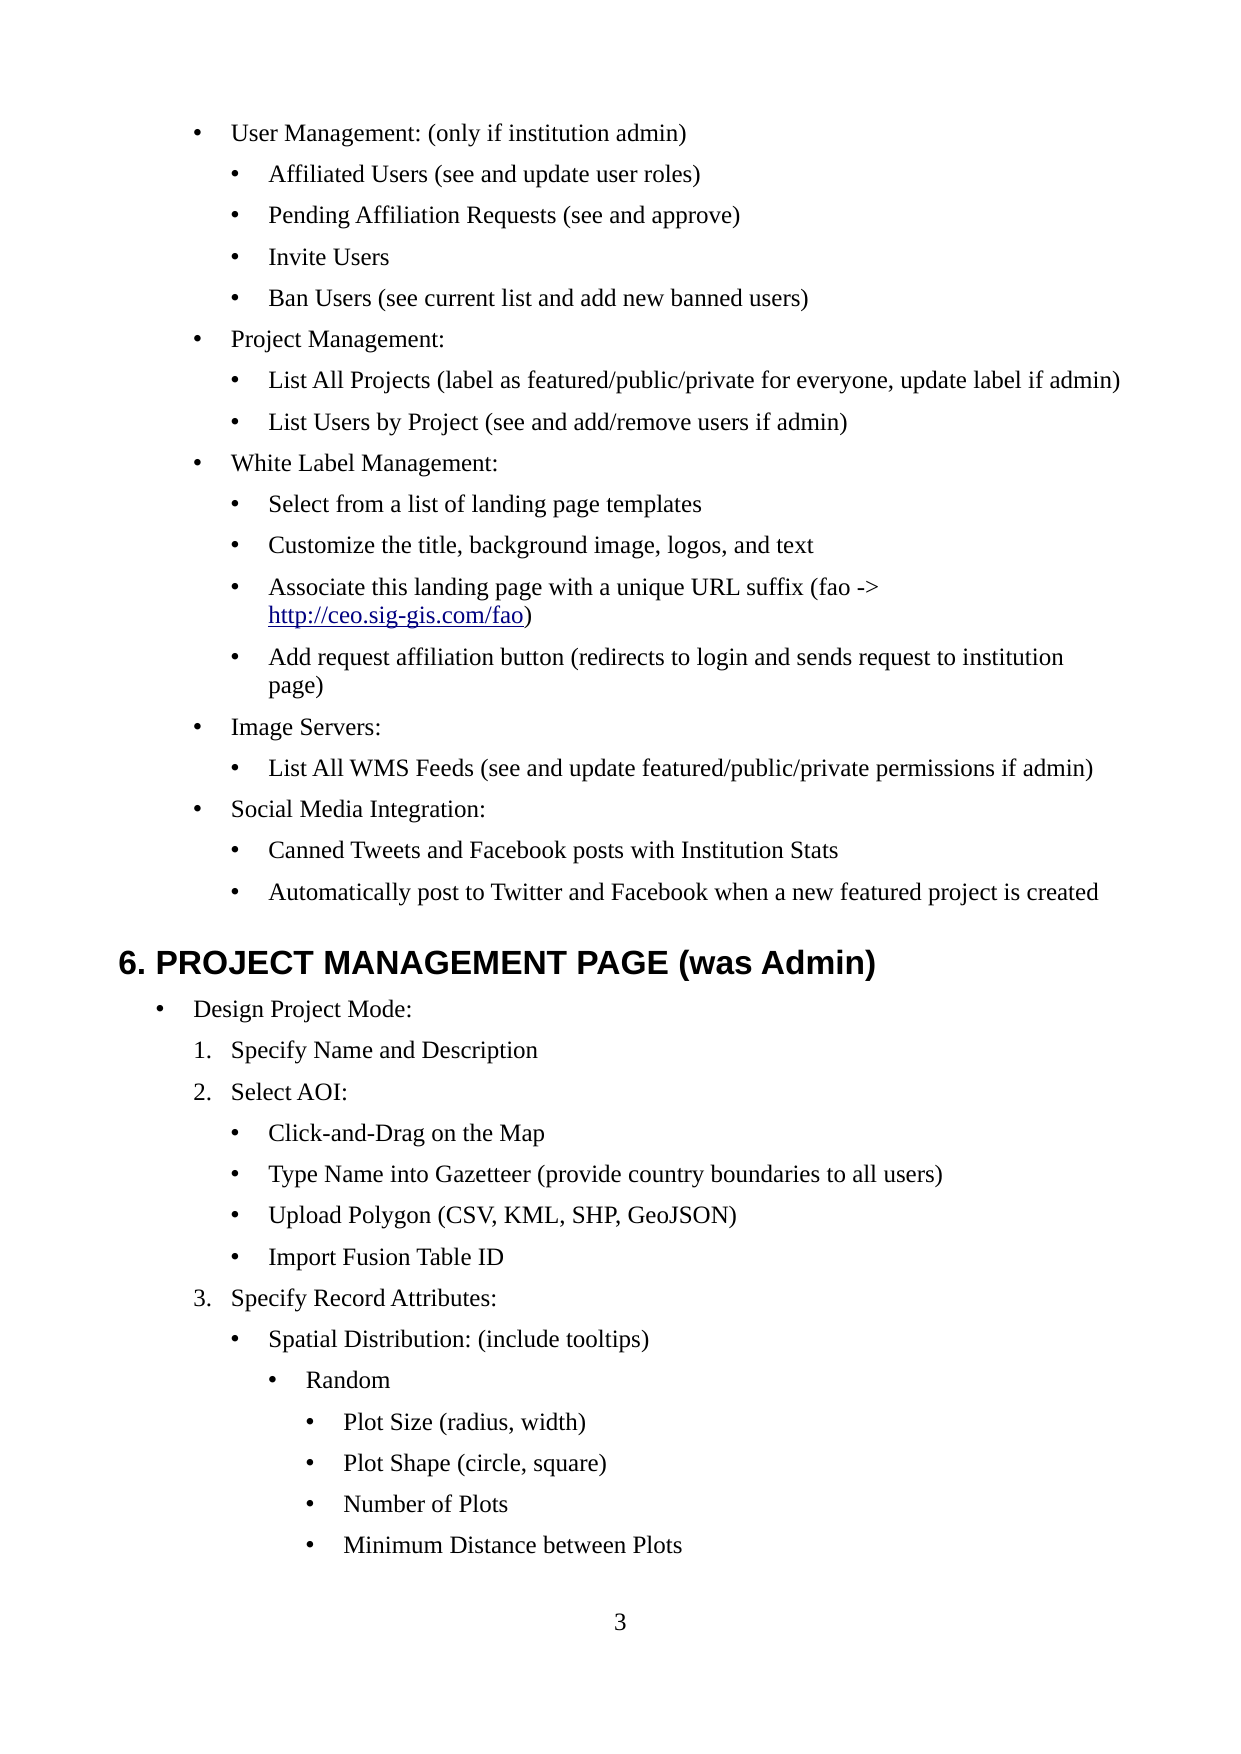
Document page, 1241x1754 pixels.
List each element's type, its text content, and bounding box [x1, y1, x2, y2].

list Project Management: [193, 324, 1122, 353]
list Minimum Distance between Plots [306, 1531, 1122, 1559]
list Type Name into Gazetteer (provide country boundaries to all users) [231, 1159, 1122, 1188]
subtitle PROJECT MANAGEMENT PAGE (was Admin) [118, 943, 1122, 982]
list Add request affiliation button (redirects to login and sends request to institution page) [231, 642, 1122, 699]
list Customize the title, background image, logos, and text [231, 531, 1122, 559]
list Associate this landing page with a unique URL suffix (fao -> http://ceo.sig-gis.com/fao) [231, 572, 1122, 629]
list List All Projects (label as featured/public/private for everyone, update label if admin) [231, 366, 1122, 394]
list List All WMS Feeds (see and update featured/public/private permissions if admin) [231, 753, 1122, 782]
list Click-and-Drag on the Map [231, 1118, 1122, 1147]
list Design Project Mode: [156, 994, 1122, 1023]
list Select from a list of landing page templates [231, 489, 1122, 518]
list Invite Users [231, 242, 1122, 271]
list Select AOI: [193, 1077, 1122, 1106]
list List Users by Project (see and add/remove users if admin) [231, 407, 1122, 436]
list Number of Plots [306, 1489, 1122, 1518]
list Random [268, 1366, 1122, 1394]
list Automatically post to Twitter and Facebook when a new featured project is created [231, 877, 1122, 906]
list Plot Shape (circle, square) [306, 1448, 1122, 1477]
list Image Servers: [193, 712, 1122, 741]
list Affiliated Users (see and update user roles) [231, 159, 1122, 188]
list Plot Size (radius, width) [306, 1407, 1122, 1436]
list Canned Tweets and Facebook posts with Institution Stats [231, 836, 1122, 864]
list Import Fusion Table ID [231, 1242, 1122, 1271]
list Specify Record Attributes: [193, 1283, 1122, 1312]
list Upload Polygon (CSV, KML, SHP, GeoJSON) [231, 1201, 1122, 1229]
list Specify Name and Description [193, 1036, 1122, 1064]
list Social Media Integration: [193, 794, 1122, 823]
list User Management: (only if institution admin) [193, 118, 1122, 147]
list White Label Management: [193, 448, 1122, 477]
list Pending Affiliation Requests (see and approve) [231, 201, 1122, 229]
list Ban Users (see current list and add new banned users) [231, 283, 1122, 312]
list Spatial Distribution: (include tooltips) [231, 1324, 1122, 1353]
